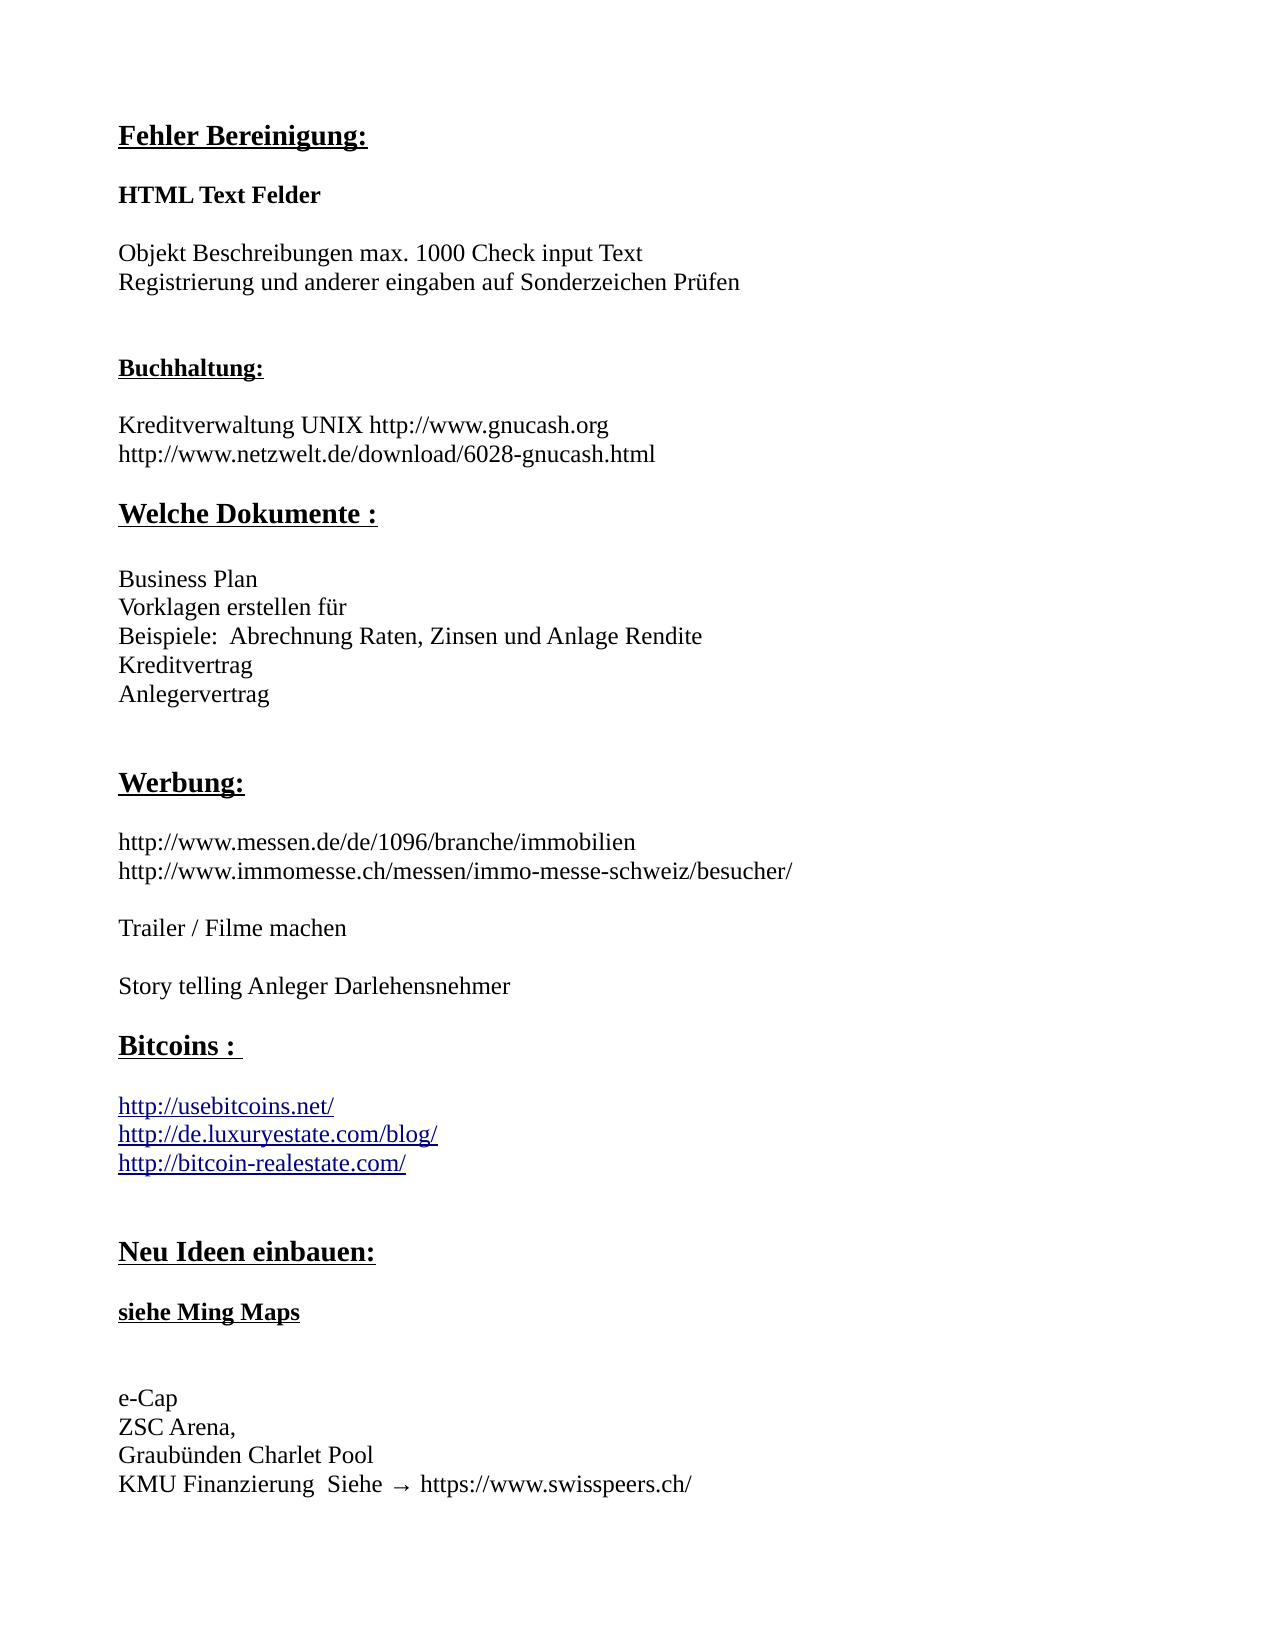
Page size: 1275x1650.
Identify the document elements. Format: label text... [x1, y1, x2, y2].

text Kreditvertrag [118, 650, 1157, 679]
text Fehler Bereinigung: [118, 118, 1157, 152]
text siehe Ming Maps [118, 1297, 1157, 1354]
text HTML Text Felder [118, 180, 1157, 209]
text Werbung: [118, 765, 1157, 827]
text Business Plan [118, 564, 1157, 592]
text Anlegervertrag [118, 679, 1157, 707]
text Objekt Beschreibungen max. 1000 Check input Text [118, 238, 1157, 267]
text e-Cap [118, 1383, 1157, 1412]
text http://www.netzwelt.de/download/6028-gnucash.html [118, 439, 1157, 468]
text Bitcoins : [118, 1028, 1157, 1062]
text Kreditverwaltung UNIX http://www.gnucash.org [118, 410, 1157, 439]
text http://usebitcoins.net/ [118, 1091, 1157, 1119]
text Trailer / Filme machen [118, 913, 1157, 942]
text Story telling Anleger Darlehensnehmer [118, 971, 1157, 1000]
text http://www.immomesse.ch/messen/immo-messe-schweiz/besucher/ [118, 856, 1157, 885]
text KMU Finanzierung Siehe → https://www.swisspeers.ch/ [118, 1469, 1157, 1498]
text Vorklagen erstellen für [118, 592, 1157, 621]
text ZSC Arena, [118, 1412, 1157, 1441]
text Buchhaltung: [118, 353, 1157, 382]
text http://www.messen.de/de/1096/branche/immobilien [118, 827, 1157, 856]
text Registrierung und anderer eingaben auf Sonderzeichen Prüfen [118, 267, 1157, 295]
text Welche Dokumente : [118, 497, 1157, 530]
text http://de.luxuryestate.com/blog/ [118, 1119, 1157, 1148]
text Neu Ideen einbauen: [118, 1234, 1157, 1268]
text Graubünden Charlet Pool [118, 1441, 1157, 1469]
text Beispiele: Abrechnung Raten, Zinsen und Anlage Rendite [118, 621, 1157, 650]
text http://bitcoin-realestate.com/ [118, 1148, 1157, 1177]
